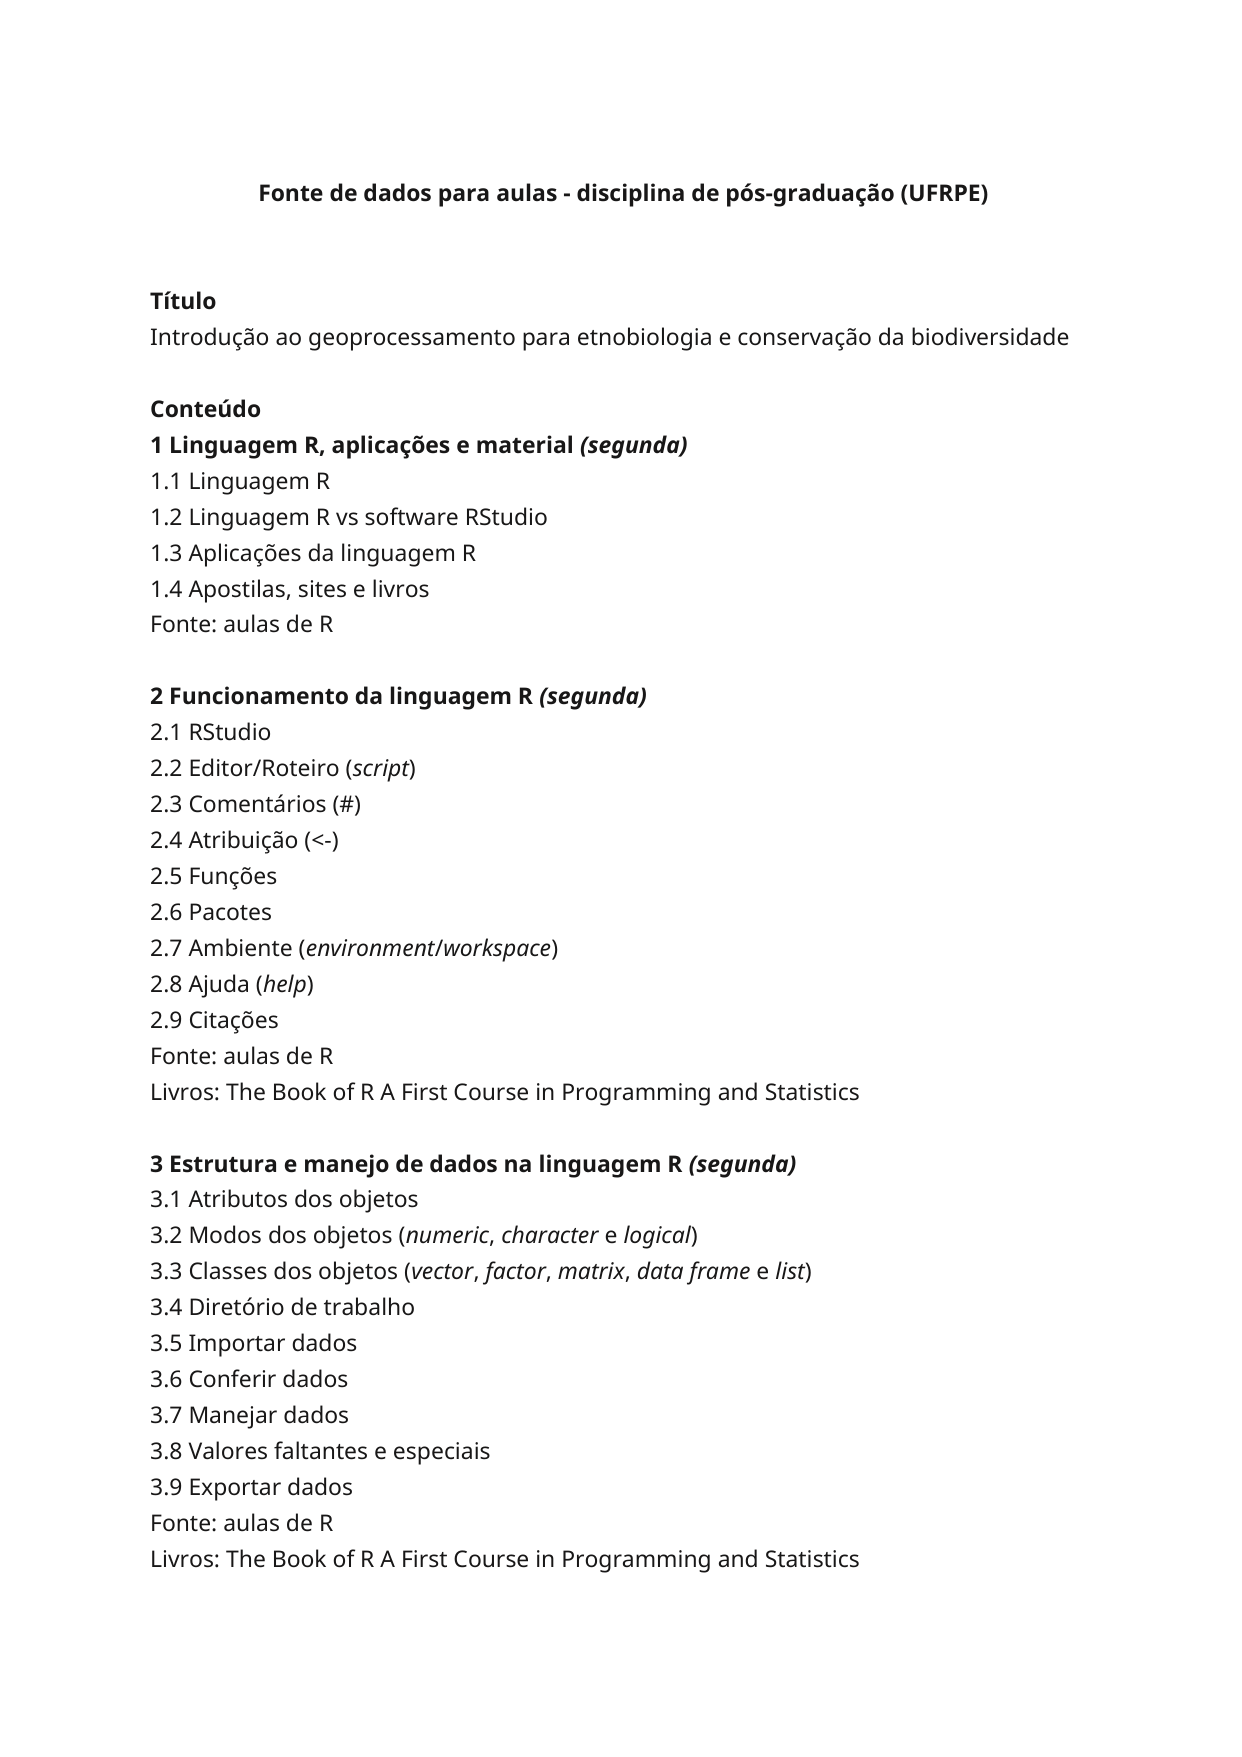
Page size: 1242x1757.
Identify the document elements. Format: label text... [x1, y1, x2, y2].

text 3.4 Diretório de trabalho [150, 1291, 1097, 1322]
text 2.9 Citações [150, 1004, 1097, 1035]
text 2.4 Atribuição (<-) [150, 824, 1097, 855]
text 1 Linguagem R, aplicações e material (segunda) [150, 429, 1097, 460]
text 2.6 Pacotes [150, 896, 1097, 927]
text 3.1 Atributos dos objetos [150, 1183, 1097, 1215]
text Título [150, 285, 1097, 316]
text 1.1 Linguagem R [150, 465, 1097, 496]
text Fonte: aulas de R [150, 608, 1097, 640]
text 3 Estrutura e manejo de dados na linguagem R (segunda) [150, 1147, 1097, 1179]
text Livros: The Book of R A First Course in Programming and Statistics [150, 1076, 1097, 1107]
text 2 Funcionamento da linguagem R (segunda) [150, 680, 1097, 712]
text 3.7 Manejar dados [150, 1399, 1097, 1430]
text 2.3 Comentários (#) [150, 788, 1097, 819]
text 3.8 Valores faltantes e especiais [150, 1435, 1097, 1466]
text 2.2 Editor/Roteiro (script) [150, 752, 1097, 783]
text 2.8 Ajuda (help) [150, 968, 1097, 999]
text 3.5 Importar dados [150, 1327, 1097, 1358]
text Fonte de dados para aulas - disciplina de pós-graduação (UFRPE) [150, 177, 1097, 208]
text Fonte: aulas de R [150, 1040, 1097, 1071]
text Livros: The Book of R A First Course in Programming and Statistics [150, 1543, 1097, 1574]
text 1.2 Linguagem R vs software RStudio [150, 501, 1097, 532]
text Conteúdo [150, 393, 1097, 424]
text Introdução ao geoprocessamento para etnobiologia e conservação da biodiversidade [150, 321, 1097, 352]
text Fonte: aulas de R [150, 1507, 1097, 1538]
text 3.2 Modos dos objetos (numeric, character e logical) [150, 1219, 1097, 1251]
text 1.4 Apostilas, sites e livros [150, 572, 1097, 604]
text 3.3 Classes dos objetos (vector, factor, matrix, data frame e list) [150, 1255, 1097, 1287]
text 3.6 Conferir dados [150, 1363, 1097, 1394]
text 2.5 Funções [150, 860, 1097, 891]
text 1.3 Aplicações da linguagem R [150, 537, 1097, 568]
text 2.1 RStudio [150, 716, 1097, 747]
text 2.7 Ambiente (environment/workspace) [150, 932, 1097, 963]
text 3.9 Exportar dados [150, 1471, 1097, 1502]
